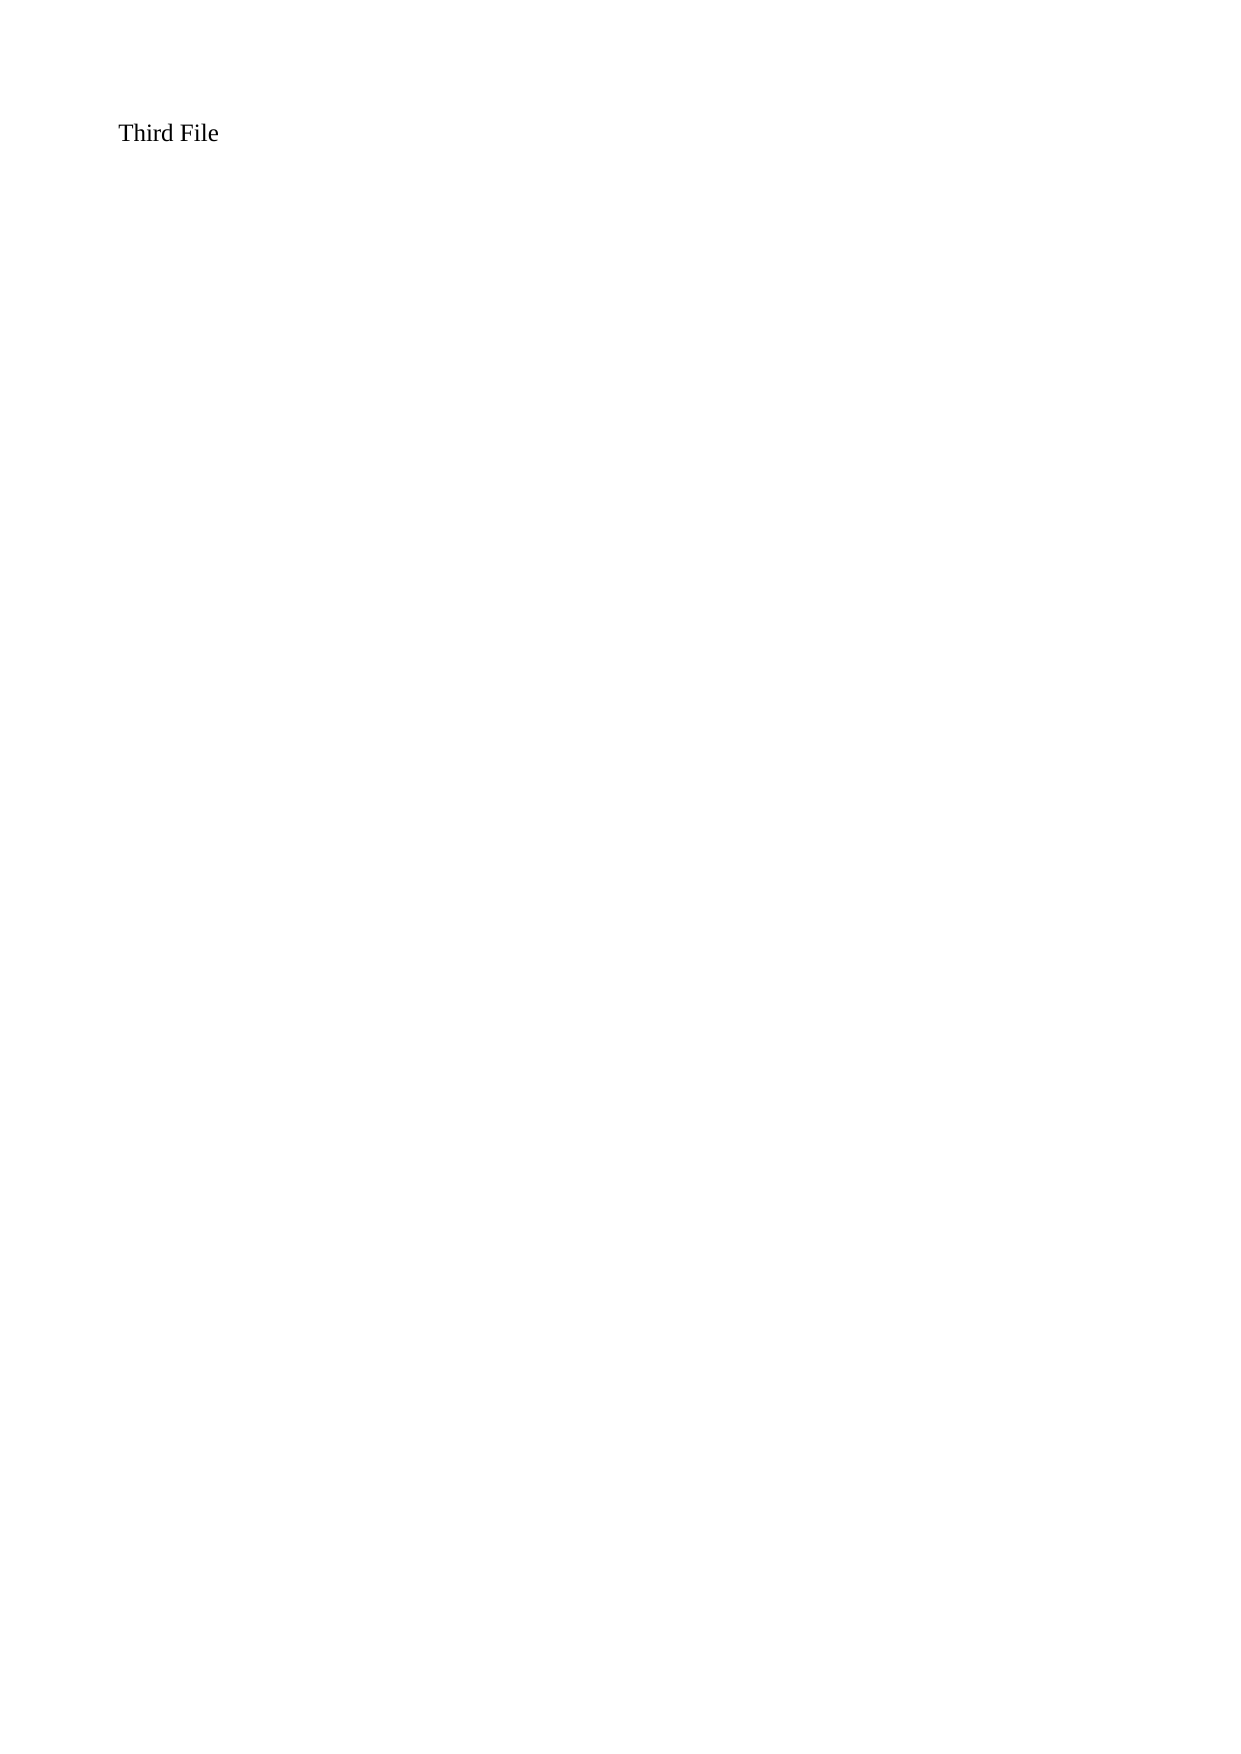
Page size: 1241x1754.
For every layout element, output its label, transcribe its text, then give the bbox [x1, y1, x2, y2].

text Third File [118, 118, 1122, 147]
